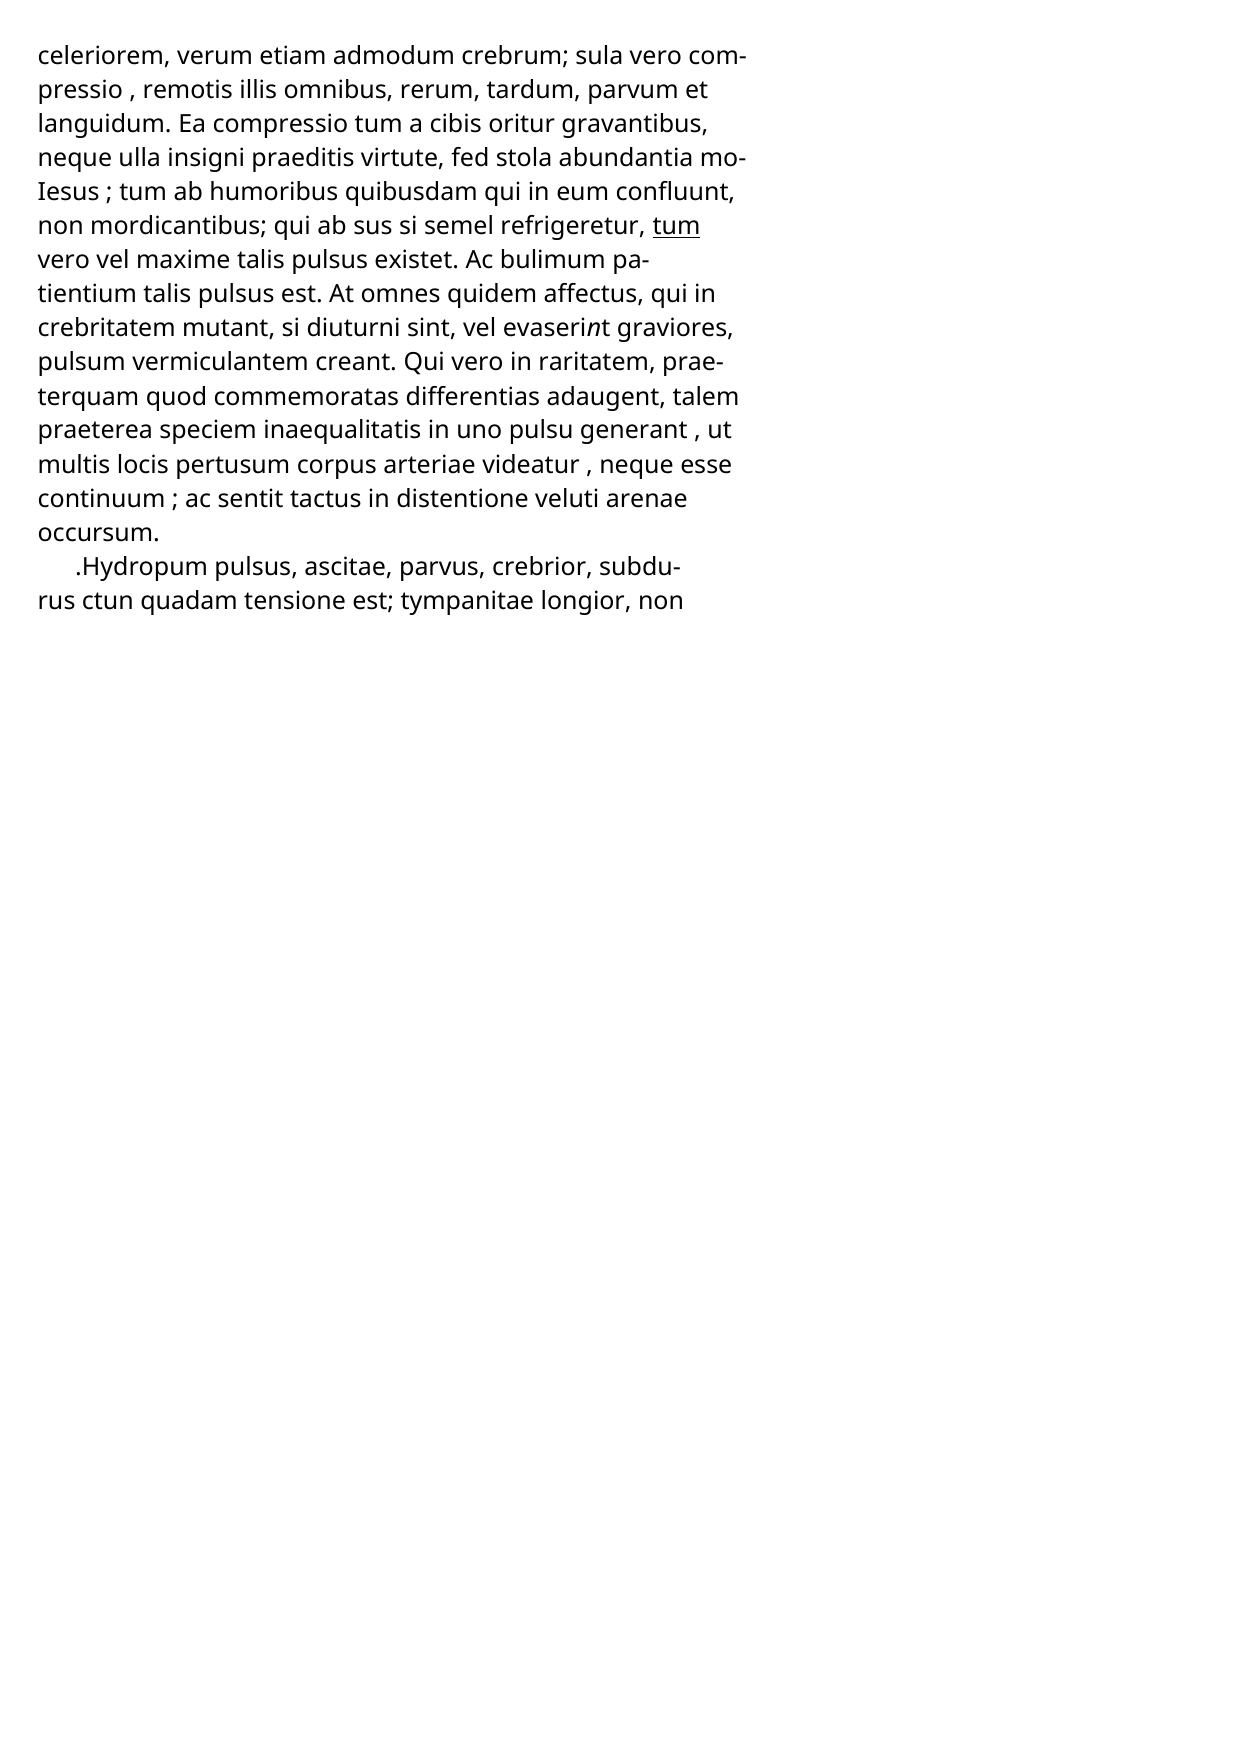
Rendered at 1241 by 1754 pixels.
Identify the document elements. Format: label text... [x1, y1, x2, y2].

text celeriorem, verum etiam admodum crebrum; sula vero com- pressio , remotis illis omnibus, rerum, tardum, parvum et languidum. Ea compressio tum a cibis oritur gravantibus, neque ulla insigni praeditis virtute, fed stola abundantia mo- Iesus ; tum ab humoribus quibusdam qui in eum confluunt, non mordicantibus; qui ab sus si semel refrigeretur, tum vero vel maxime talis pulsus existet. Ac bulimum pa- tientium talis pulsus est. At omnes quidem affectus, qui in crebritatem mutant, si diuturni sint, vel evaserint graviores, pulsum vermiculantem creant. Qui vero in raritatem, prae- terquam quod commemoratas differentias adaugent, talem praeterea speciem inaequalitatis in uno pulsu generant , ut multis locis pertusum corpus arteriae videatur , neque esse continuum ; ac sentit tactus in distentione veluti arenae occursum. [37, 37, 1203, 548]
text .Hydropum pulsus, ascitae, parvus, crebrior, subdu- rus ctun quadam tensione est; tympanitae longior, non [37, 548, 1203, 617]
